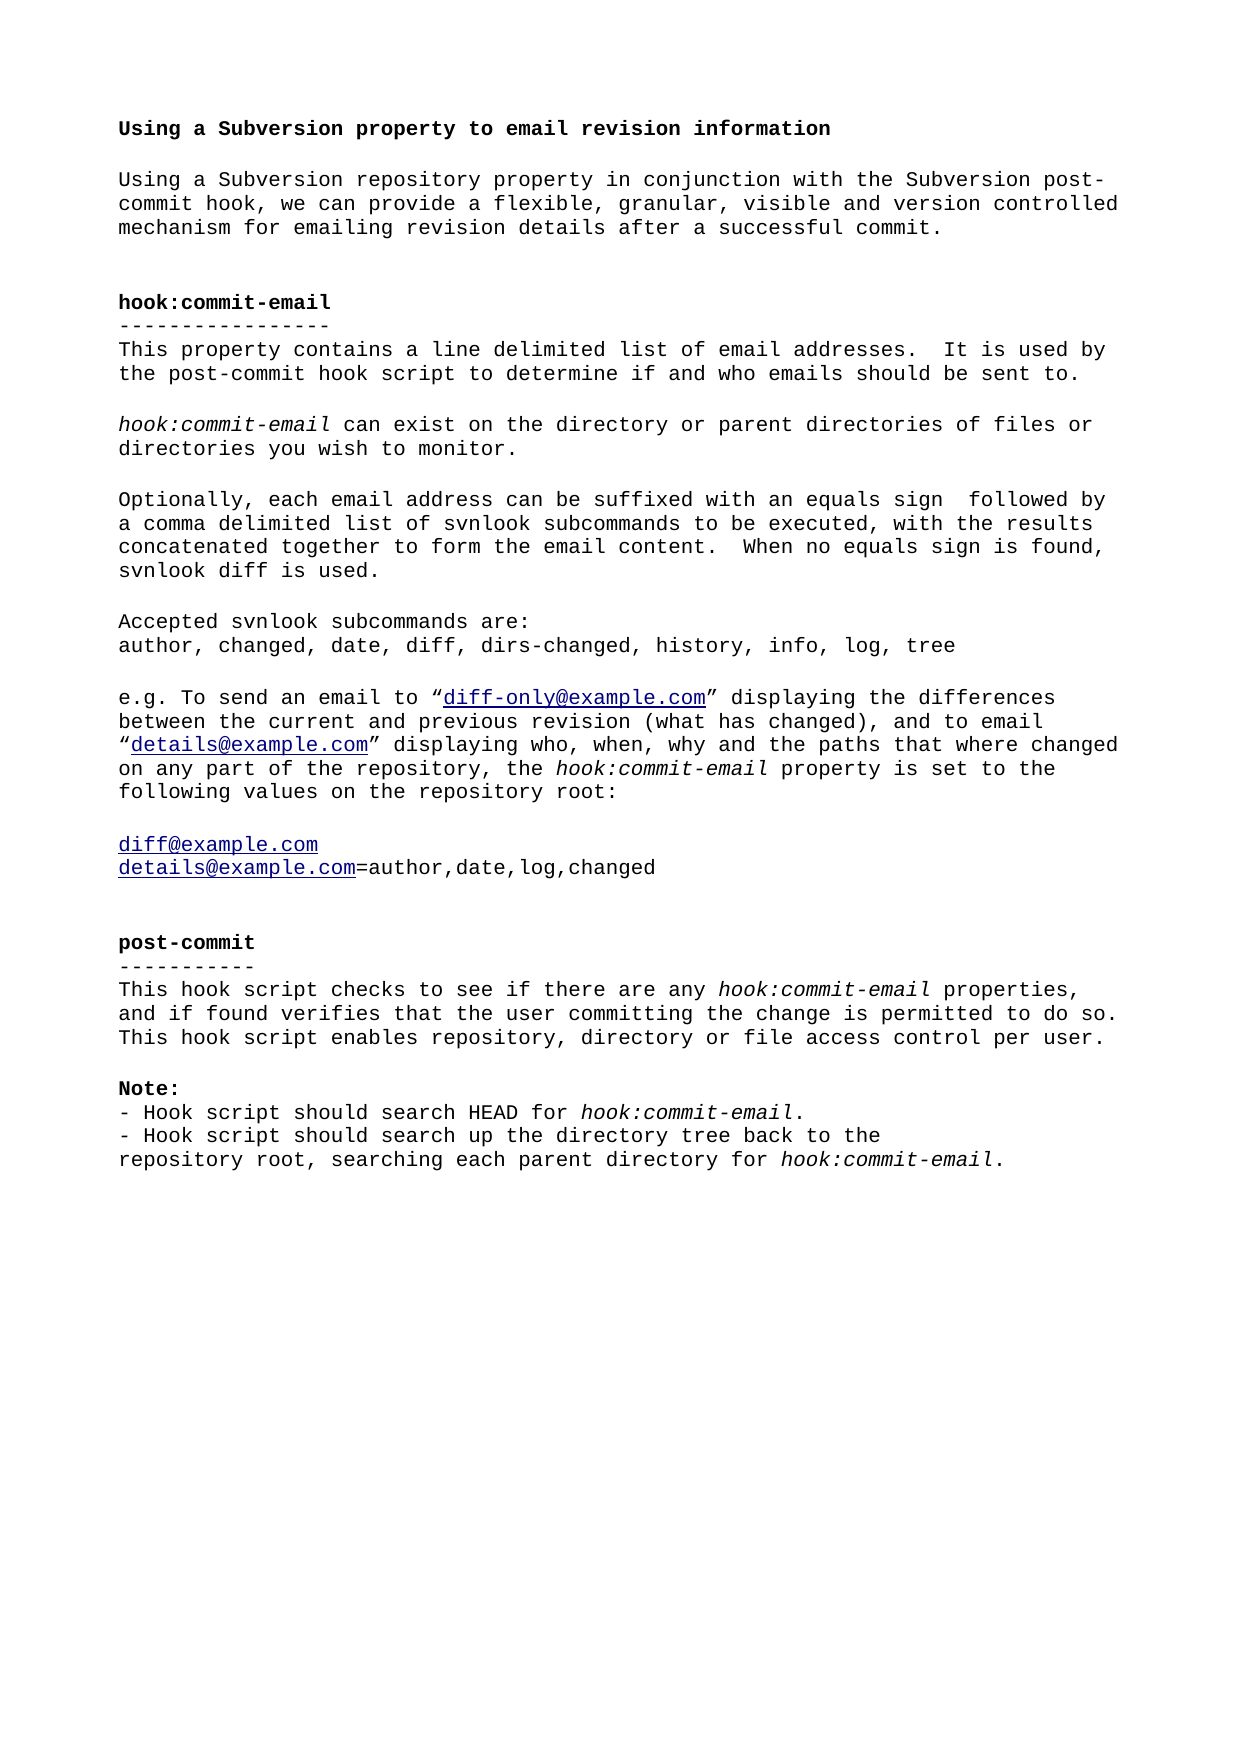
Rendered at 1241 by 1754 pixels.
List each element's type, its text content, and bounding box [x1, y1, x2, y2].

text Optionally, each email address can be suffixed with an equals sign followed by a comma delimited list of svnlook subcommands to be executed, with the results concatenated together to form the email content. When no equals sign is found, svnlook diff is used. [118, 489, 1122, 584]
text e.g. To send an email to “diff-only@example.com” displaying the differences between the current and previous revision (what has changed), and to email “details@example.com” displaying who, when, why and the paths that where changed on any part of the repository, the hook:commit-email property is set to the following values on the repository root: [118, 687, 1122, 805]
text ----------- [118, 956, 1122, 979]
text author, changed, date, diff, dirs-changed, history, info, log, tree [118, 635, 1122, 659]
text - Hook script should search HEAD for hook:commit-email. [118, 1102, 1122, 1125]
text hook:commit-email can exist on the directory or parent directories of files or directories you wish to monitor. [118, 414, 1122, 461]
text Accepted svnlook subcommands are: [118, 611, 1122, 635]
text This property contains a line delimited list of email addresses. It is used by the post-commit hook script to determine if and who emails should be sent to. [118, 339, 1122, 386]
text details@example.com=author,date,log,changed [118, 857, 1122, 881]
text Using a Subversion property to email revision information [118, 118, 1122, 142]
text diff@example.com [118, 833, 1122, 857]
text post-commit [118, 932, 1122, 956]
text This hook script checks to see if there are any hook:commit-email properties, and if found verifies that the user committing the change is permitted to do so. This hook script enables repository, directory or file access control per user. [118, 979, 1122, 1050]
text Note: [118, 1078, 1122, 1102]
text hook:commit-email [118, 292, 1122, 315]
text - Hook script should search up the directory tree back to the [118, 1125, 1122, 1149]
text ----------------- [118, 315, 1122, 339]
text repository root, searching each parent directory for hook:commit-email. [118, 1149, 1122, 1173]
text Using a Subversion repository property in conjunction with the Subversion post-commit hook, we can provide a flexible, granular, visible and version controlled mechanism for emailing revision details after a successful commit. [118, 169, 1122, 240]
